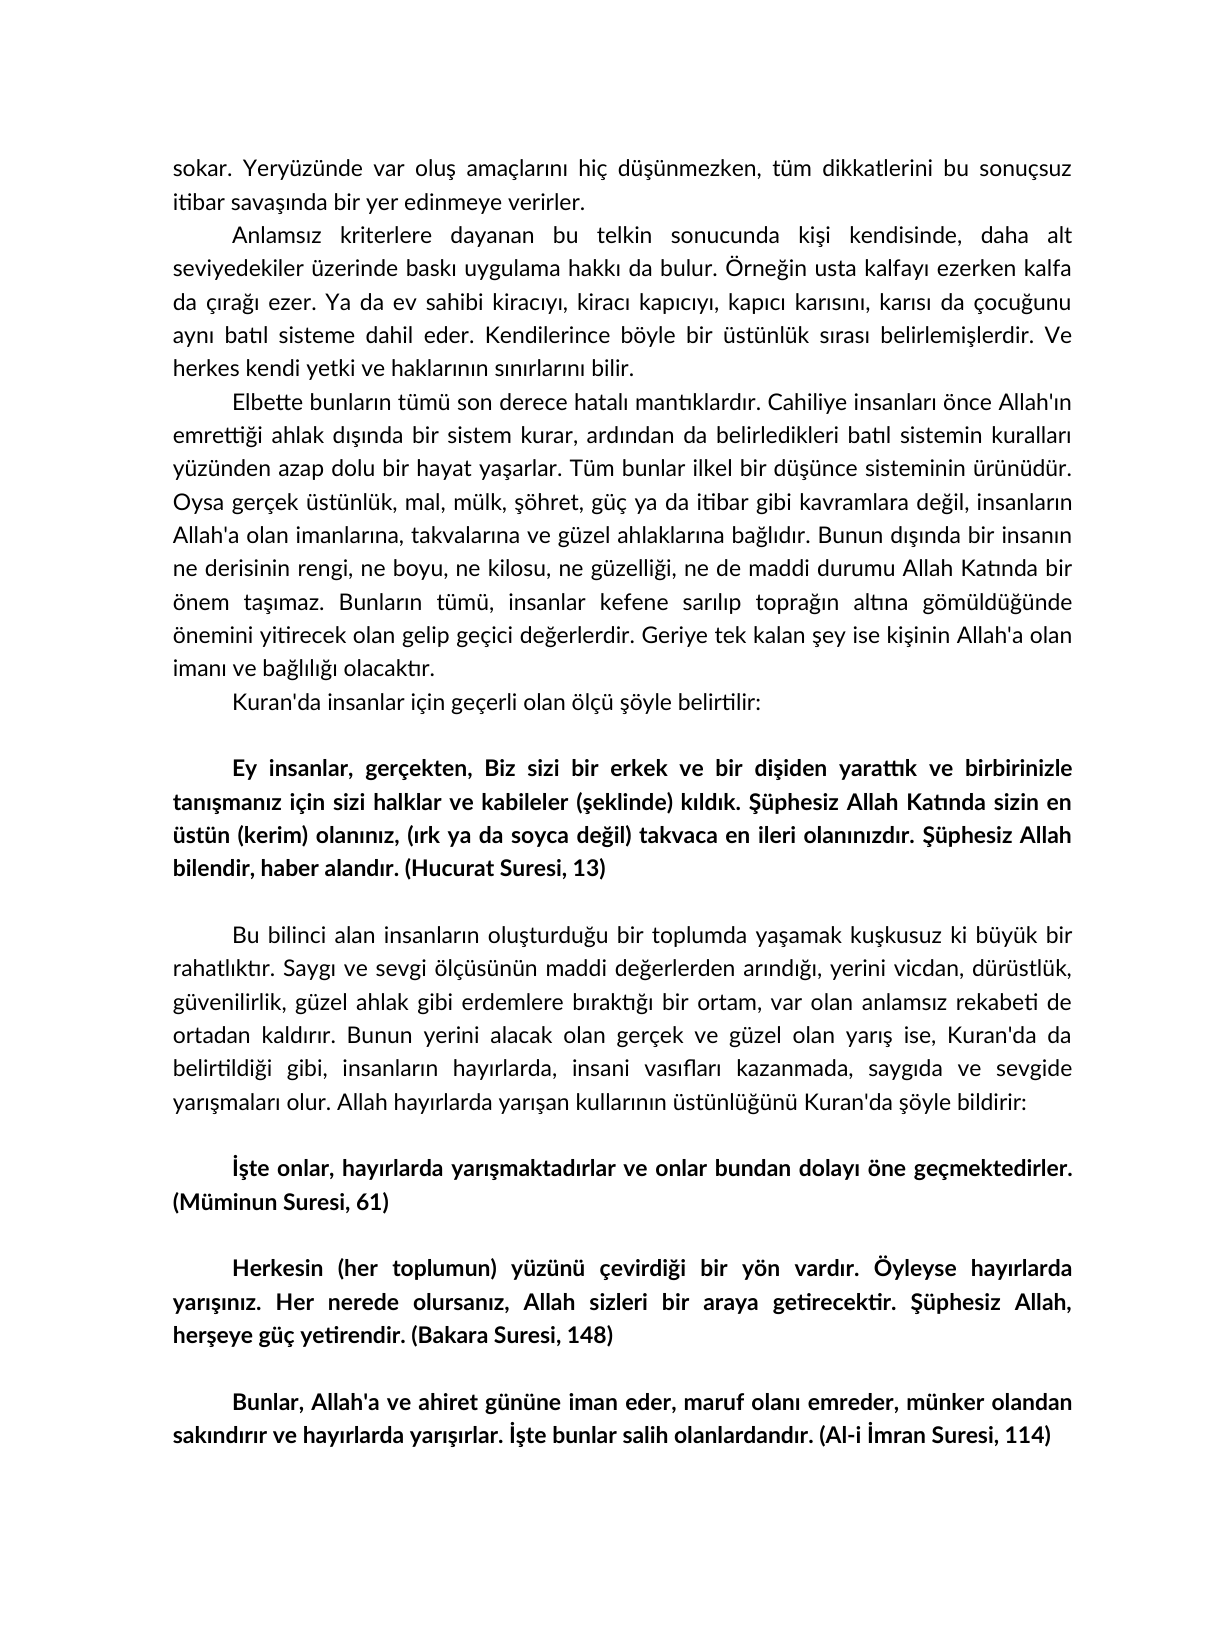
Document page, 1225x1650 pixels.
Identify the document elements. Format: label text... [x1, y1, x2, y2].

text İşte onlar, hayırlarda yarışmaktadırlar ve onlar bundan dolayı öne geçmektedirler. (Müminun Suresi, 61) [173, 1150, 1073, 1217]
text Ey insanlar, gerçekten, Biz sizi bir erkek ve bir dişiden yarattık ve birbirinizle tanışmanız için sizi halklar ve kabileler (şeklinde) kıldık. Şüphesiz Allah Katında sizin en üstün (kerim) olanınız, (ırk ya da soyca değil) takvaca en ileri olanınızdır. Şüphesiz Allah bilendir, haber alandır. (Hucurat Suresi, 13) [173, 750, 1073, 883]
text Kuran'da insanlar için geçerli olan ölçü şöyle belirtilir: [173, 683, 1073, 717]
text Herkesin (her toplumun) yüzünü çevirdiği bir yön vardır. Öyleyse hayırlarda yarışınız. Her nerede olursanız, Allah sizleri bir araya getirecektir. Şüphesiz Allah, herşeye güç yetirendir. (Bakara Suresi, 148) [173, 1250, 1073, 1350]
text Elbette bunların tümü son derece hatalı mantıklardır. Cahiliye insanları önce Allah'ın emrettiği ahlak dışında bir sistem kurar, ardından da belirledikleri batıl sistemin kuralları yüzünden azap dolu bir hayat yaşarlar. Tüm bunlar ilkel bir düşünce sisteminin ürünüdür. Oysa gerçek üstünlük, mal, mülk, şöhret, güç ya da itibar gibi kavramlara değil, insanların Allah'a olan imanlarına, takvalarına ve güzel ahlaklarına bağlıdır. Bunun dışında bir insanın ne derisinin rengi, ne boyu, ne kilosu, ne güzelliği, ne de maddi durumu Allah Katında bir önem taşımaz. Bunların tümü, insanlar kefene sarılıp toprağın altına gömüldüğünde önemini yitirecek olan gelip geçici değerlerdir. Geriye tek kalan şey ise kişinin Allah'a olan imanı ve bağlılığı olacaktır. [173, 383, 1073, 683]
text sokar. Yeryüzünde var oluş amaçlarını hiç düşünmezken, tüm dikkatlerini bu sonuçsuz itibar savaşında bir yer edinmeye verirler. [173, 150, 1073, 217]
text Bu bilinci alan insanların oluşturduğu bir toplumda yaşamak kuşkusuz ki büyük bir rahatlıktır. Saygı ve sevgi ölçüsünün maddi değerlerden arındığı, yerini vicdan, dürüstlük, güvenilirlik, güzel ahlak gibi erdemlere bıraktığı bir ortam, var olan anlamsız rekabeti de ortadan kaldırır. Bunun yerini alacak olan gerçek ve güzel olan yarış ise, Kuran'da da belirtildiği gibi, insanların hayırlarda, insani vasıfları kazanmada, saygıda ve sevgide yarışmaları olur. Allah hayırlarda yarışan kullarının üstünlüğünü Kuran'da şöyle bildirir: [173, 917, 1073, 1117]
text Bunlar, Allah'a ve ahiret gününe iman eder, maruf olanı emreder, münker olandan sakındırır ve hayırlarda yarışırlar. İşte bunlar salih olanlardandır. (Al-i İmran Suresi, 114) [173, 1383, 1073, 1450]
text Anlamsız kriterlere dayanan bu telkin sonucunda kişi kendisinde, daha alt seviyedekiler üzerinde baskı uygulama hakkı da bulur. Örneğin usta kalfayı ezerken kalfa da çırağı ezer. Ya da ev sahibi kiracıyı, kiracı kapıcıyı, kapıcı karısını, karısı da çocuğunu aynı batıl sisteme dahil eder. Kendilerince böyle bir üstünlük sırası belirlemişlerdir. Ve herkes kendi yetki ve haklarının sınırlarını bilir. [173, 217, 1073, 383]
